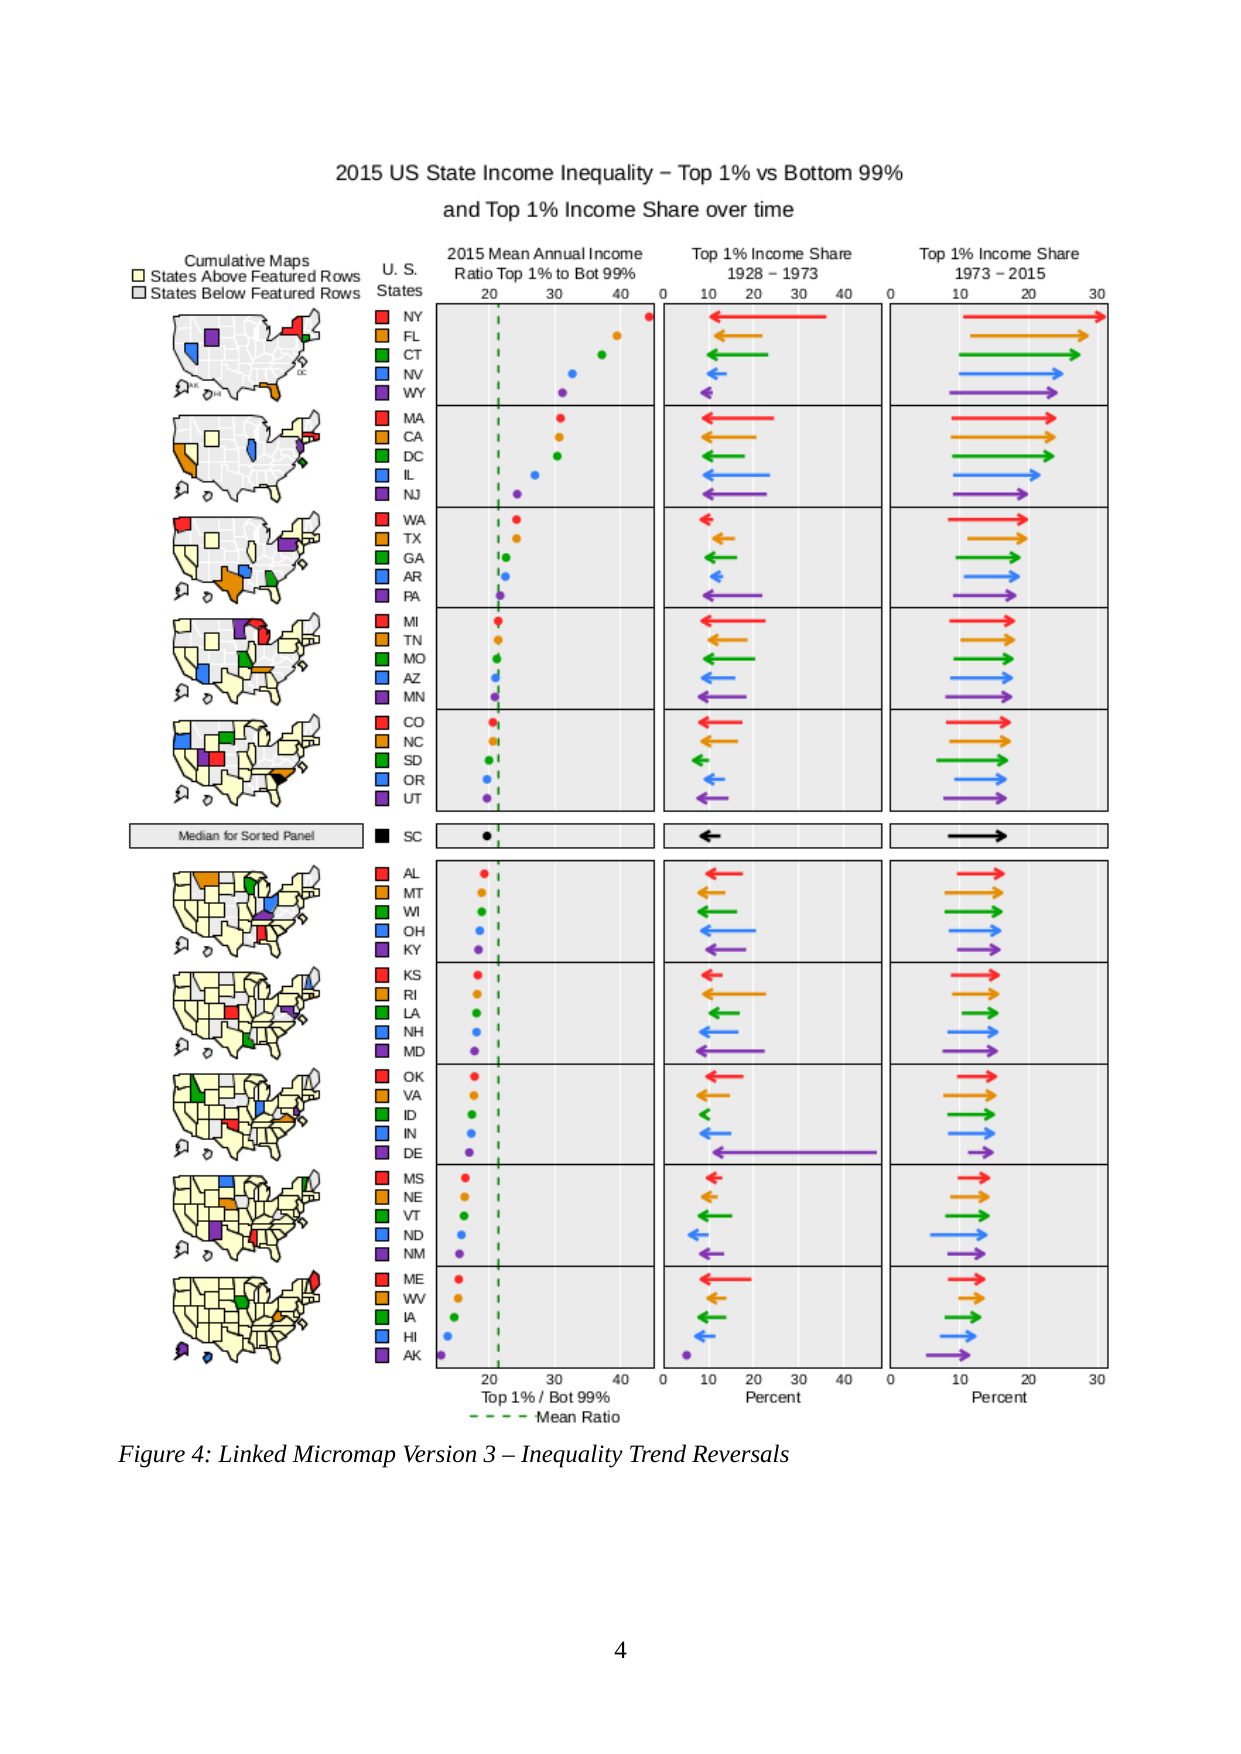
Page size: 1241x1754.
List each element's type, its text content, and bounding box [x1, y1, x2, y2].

picture [118, 152, 1123, 1434]
text Figure 4: Linked Micromap Version 3 – Inequality Trend Reversals [118, 1434, 1122, 1468]
